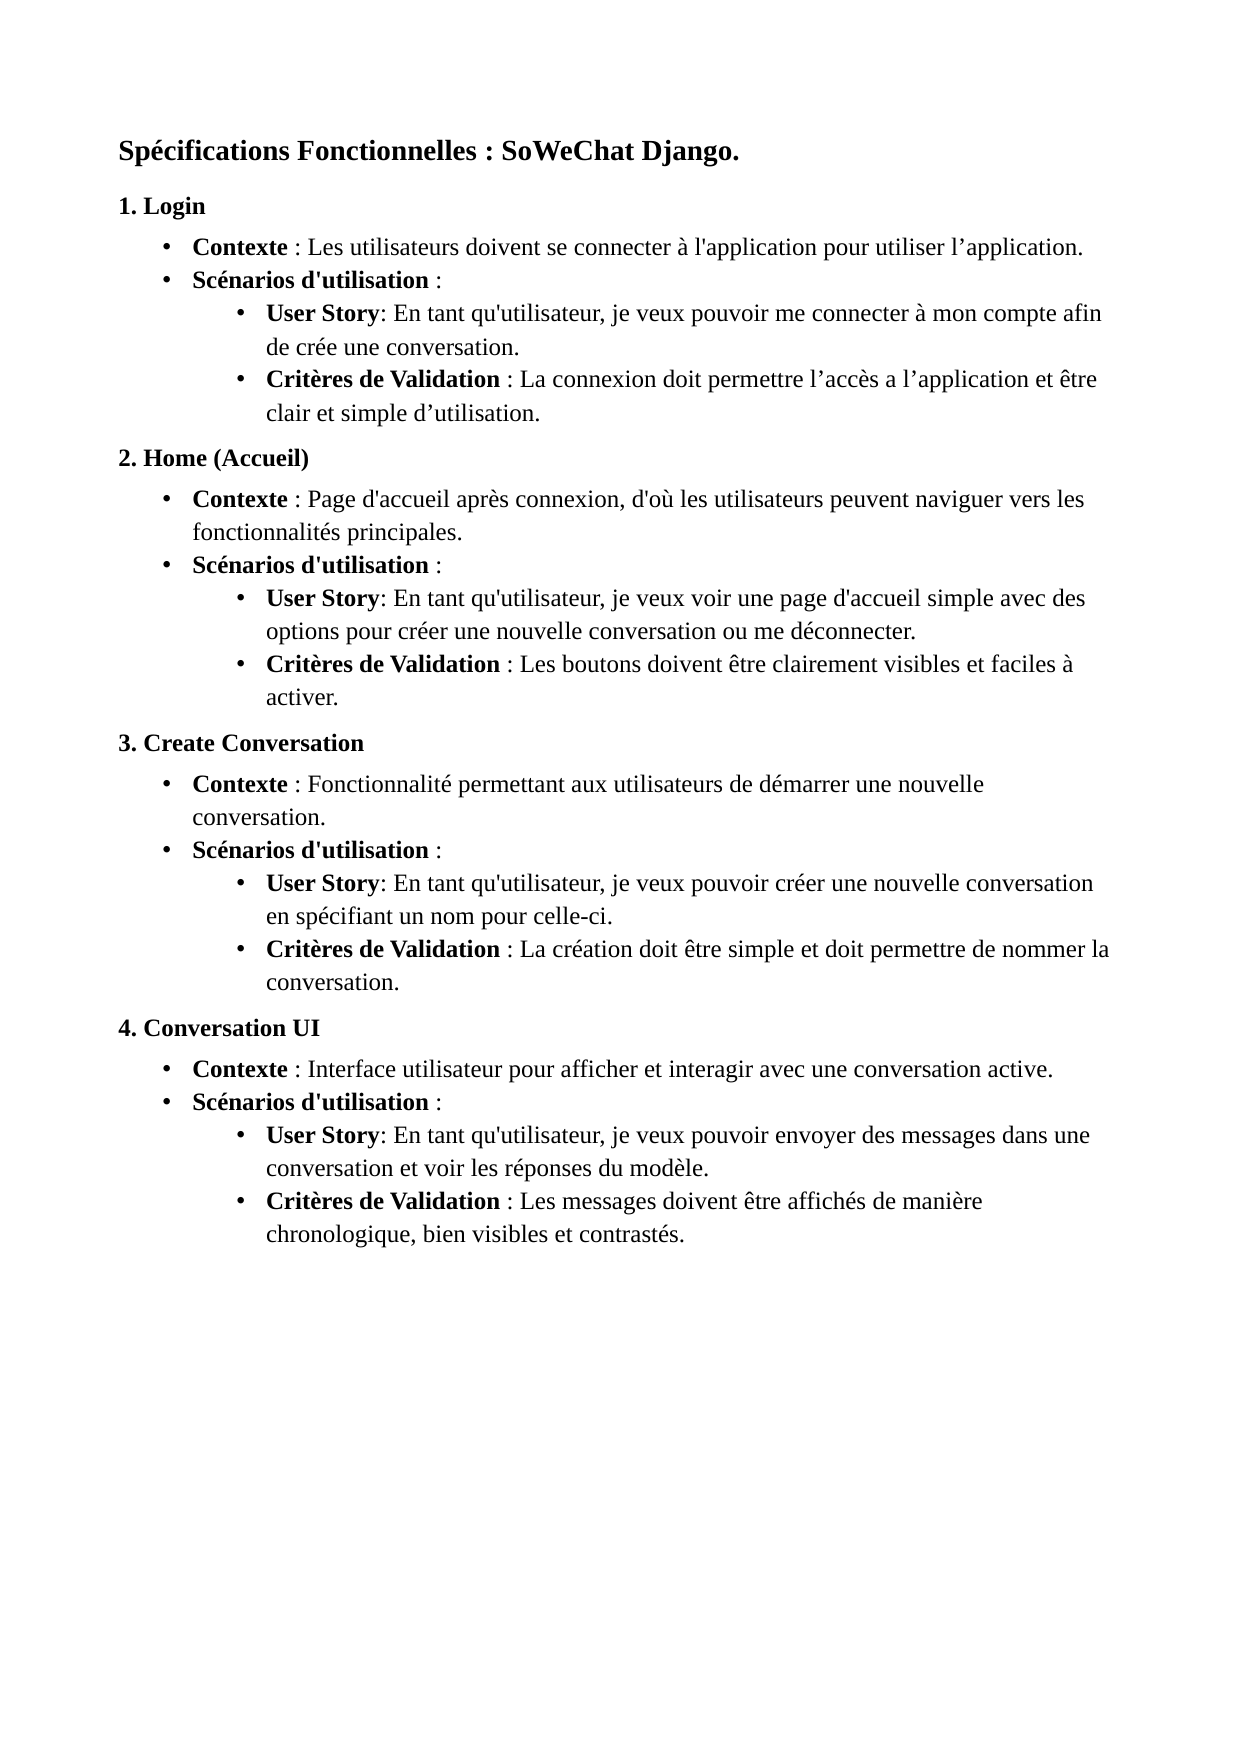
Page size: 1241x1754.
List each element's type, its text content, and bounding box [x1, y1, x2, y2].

list Scénarios d'utilisation : [162, 1087, 1122, 1116]
subtitle Spécifications Fonctionnelles : SoWeChat Django. [118, 133, 1122, 166]
list User Story: En tant qu'utilisateur, je veux pouvoir créer une nouvelle conversation en spécifiant un nom pour celle-ci. [236, 868, 1122, 930]
list Contexte : Interface utilisateur pour afficher et interagir avec une conversation active. [162, 1054, 1122, 1083]
list Scénarios d'utilisation : [162, 266, 1122, 294]
list User Story: En tant qu'utilisateur, je veux pouvoir envoyer des messages dans une conversation et voir les réponses du modèle. [236, 1120, 1122, 1182]
list Scénarios d'utilisation : [162, 550, 1122, 579]
subtitle 2. Home (Accueil) [118, 443, 1122, 472]
list User Story: En tant qu'utilisateur, je veux pouvoir me connecter à mon compte afin de crée une conversation. [236, 298, 1122, 360]
list Critères de Validation : La création doit être simple et doit permettre de nommer la conversation. [236, 934, 1122, 996]
list Critères de Validation : La connexion doit permettre l’accès a l’application et être clair et simple d’utilisation. [236, 364, 1122, 426]
list Critères de Validation : Les boutons doivent être clairement visibles et faciles à activer. [236, 649, 1122, 711]
list Contexte : Page d'accueil après connexion, d'où les utilisateurs peuvent naviguer vers les fonctionnalités principales. [162, 484, 1122, 546]
list Contexte : Fonctionnalité permettant aux utilisateurs de démarrer une nouvelle conversation. [162, 769, 1122, 831]
list User Story: En tant qu'utilisateur, je veux voir une page d'accueil simple avec des options pour créer une nouvelle conversation ou me déconnecter. [236, 583, 1122, 645]
list Scénarios d'utilisation : [162, 835, 1122, 864]
list Contexte : Les utilisateurs doivent se connecter à l'application pour utiliser l’application. [162, 232, 1122, 261]
subtitle 1. Login [118, 191, 1122, 220]
list Critères de Validation : Les messages doivent être affichés de manière chronologique, bien visibles et contrastés. [236, 1186, 1122, 1248]
subtitle 3. Create Conversation [118, 728, 1122, 757]
subtitle 4. Conversation UI [118, 1013, 1122, 1042]
